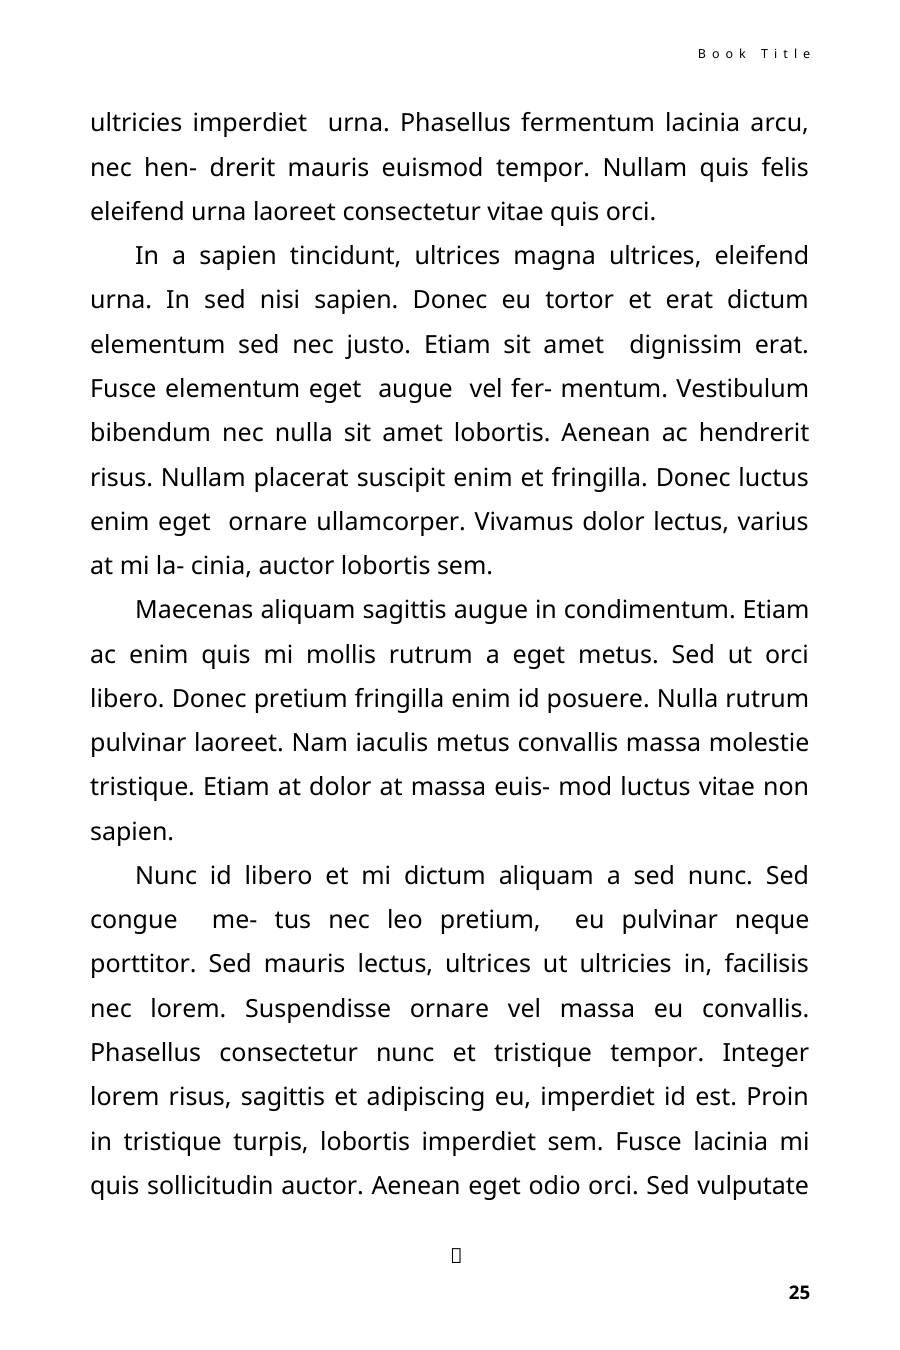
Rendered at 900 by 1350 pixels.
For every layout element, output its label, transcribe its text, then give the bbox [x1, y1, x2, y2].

text In a sapien tincidunt, ultrices magna ultrices, eleifend urna. In sed nisi sapien. Donec eu tortor et erat dictum elementum sed nec justo. Etiam sit amet dignissim erat. Fusce elementum eget augue vel fer- mentum. Vestibulum bibendum nec nulla sit amet lobortis. Aenean ac hendrerit risus. Nullam placerat suscipit enim et fringilla. Donec luctus enim eget ornare ullamcorper. Vivamus dolor lectus, varius at mi la- cinia, auctor lobortis sem. [90, 238, 810, 582]
text Nunc id libero et mi dictum aliquam a sed nunc. Sed congue me- tus nec leo pretium, eu pulvinar neque porttitor. Sed mauris lectus, ultrices ut ultricies in, facilisis nec lorem. Suspendisse ornare vel massa eu convallis. Phasellus consectetur nunc et tristique tempor. Integer lorem risus, sagittis et adipiscing eu, imperdiet id est. Proin in tristique turpis, lobortis imperdiet sem. Fusce lacinia mi quis sollicitudin auctor. Aenean eget odio orci. Sed vulputate [90, 858, 810, 1202]
text Maecenas aliquam sagittis augue in condimentum. Etiam ac enim quis mi mollis rutrum a eget metus. Sed ut orci libero. Donec pretium fringilla enim id posuere. Nulla rutrum pulvinar laoreet. Nam iaculis metus convallis massa molestie tristique. Etiam at dolor at massa euis- mod luctus vitae non sapien. [90, 592, 810, 847]
text ultricies imperdiet urna. Phasellus fermentum lacinia arcu, nec hen- drerit mauris euismod tempor. Nullam quis felis eleifend urna laoreet consectetur vitae quis orci. [90, 105, 810, 228]
